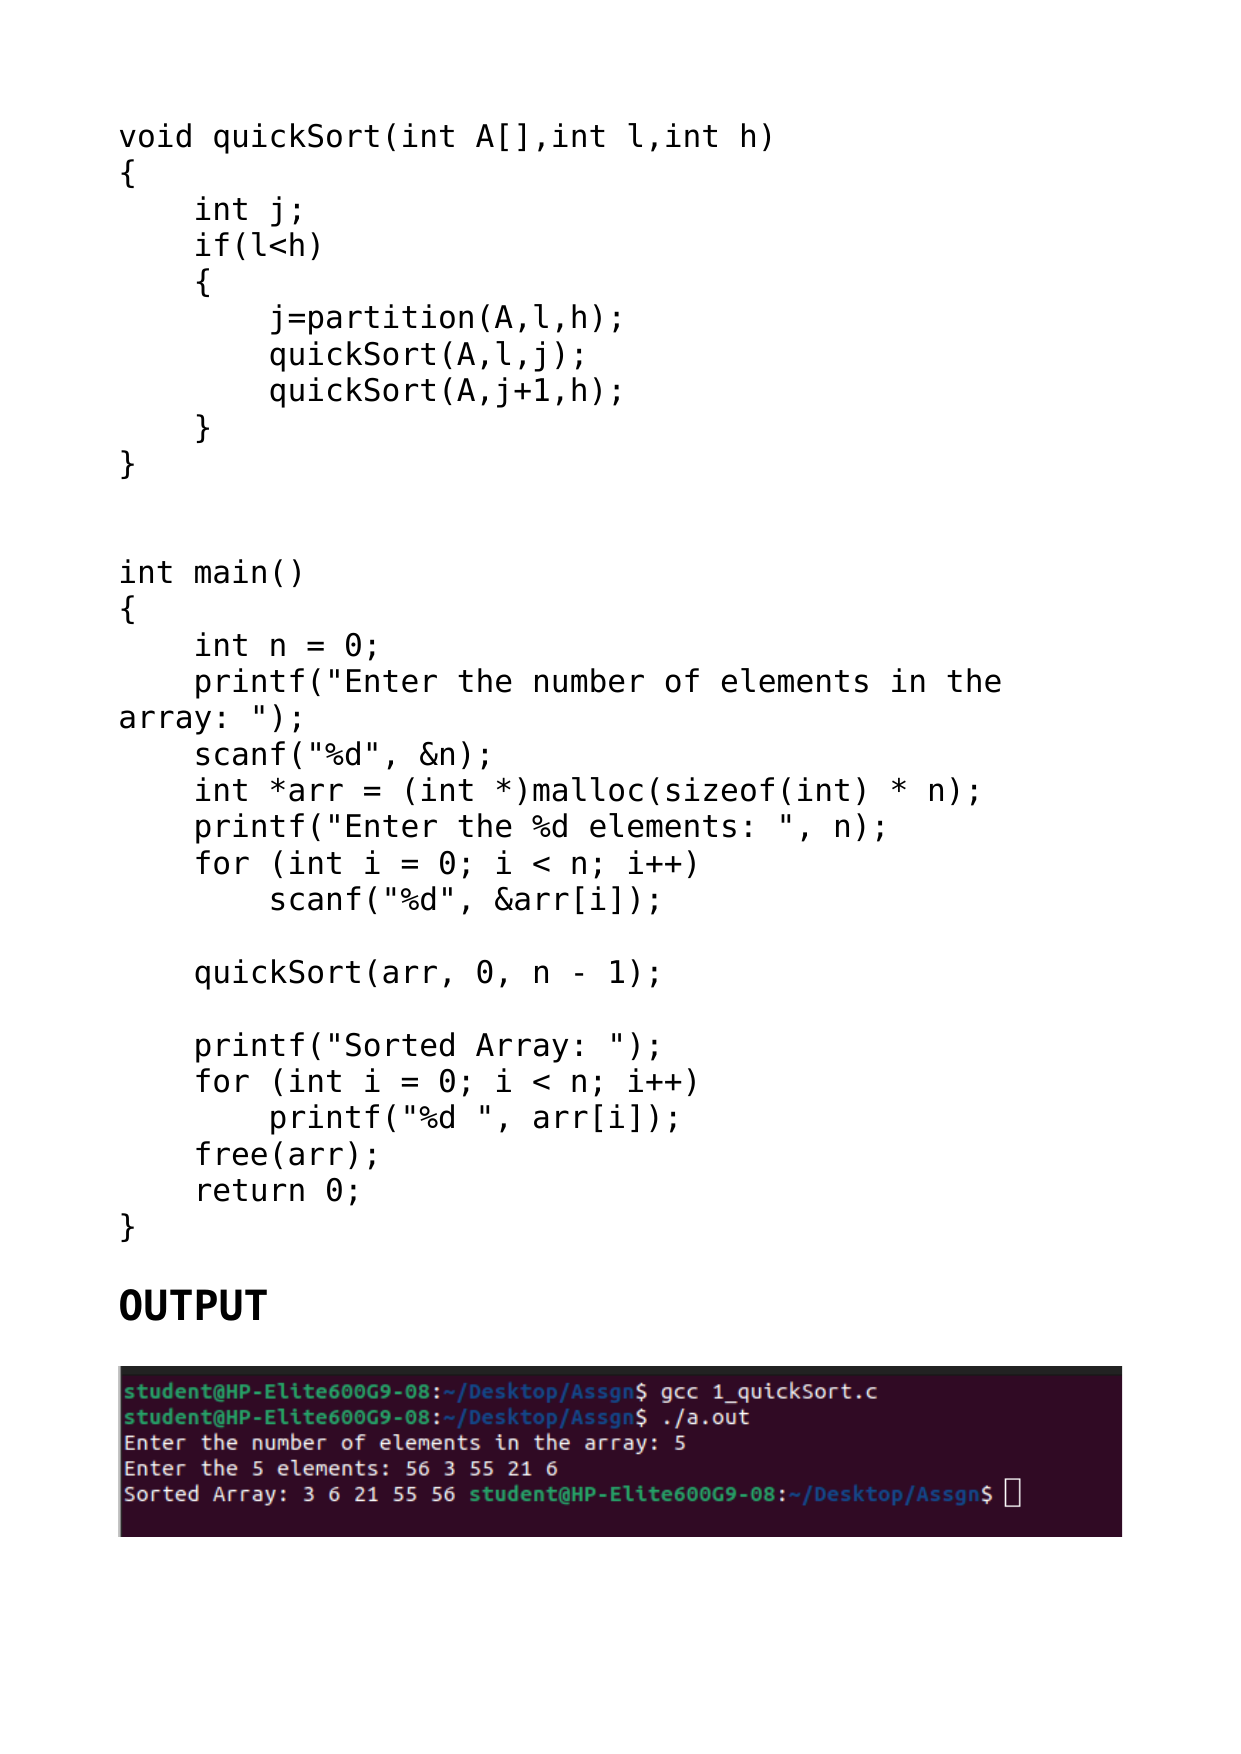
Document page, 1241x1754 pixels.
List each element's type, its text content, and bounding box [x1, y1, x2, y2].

text int j; [118, 191, 1122, 227]
text free(arr); [118, 1136, 1122, 1172]
text OUTPUT [118, 1281, 1122, 1330]
text scanf("%d", &n); [118, 736, 1122, 772]
text quickSort(A,l,j); [118, 336, 1122, 373]
text printf("%d ", arr[i]); [118, 1100, 1122, 1136]
text { [118, 263, 1122, 300]
text for (int i = 0; i < n; i++) [118, 845, 1122, 882]
text int main() [118, 554, 1122, 591]
text int *arr = (int *)malloc(sizeof(int) * n); [118, 772, 1122, 809]
text void quickSort(int A[],int l,int h) [118, 118, 1122, 154]
text printf("Enter the %d elements: ", n); [118, 809, 1122, 845]
text quickSort(arr, 0, n - 1); [118, 954, 1122, 991]
text quickSort(A,j+1,h); [118, 373, 1122, 409]
text } [118, 409, 1122, 445]
text if(l<h) [118, 227, 1122, 263]
text scanf("%d", &arr[i]); [118, 882, 1122, 918]
text for (int i = 0; i < n; i++) [118, 1063, 1122, 1100]
text { [118, 154, 1122, 191]
text { [118, 591, 1122, 627]
text } [118, 445, 1122, 482]
text return 0; [118, 1172, 1122, 1209]
text } [118, 1209, 1122, 1245]
text printf("Sorted Array: "); [118, 1027, 1122, 1063]
text int n = 0; [118, 627, 1122, 663]
text j=partition(A,l,h); [118, 300, 1122, 336]
text printf("Enter the number of elements in the array: "); [118, 663, 1122, 736]
picture [118, 1366, 1123, 1537]
